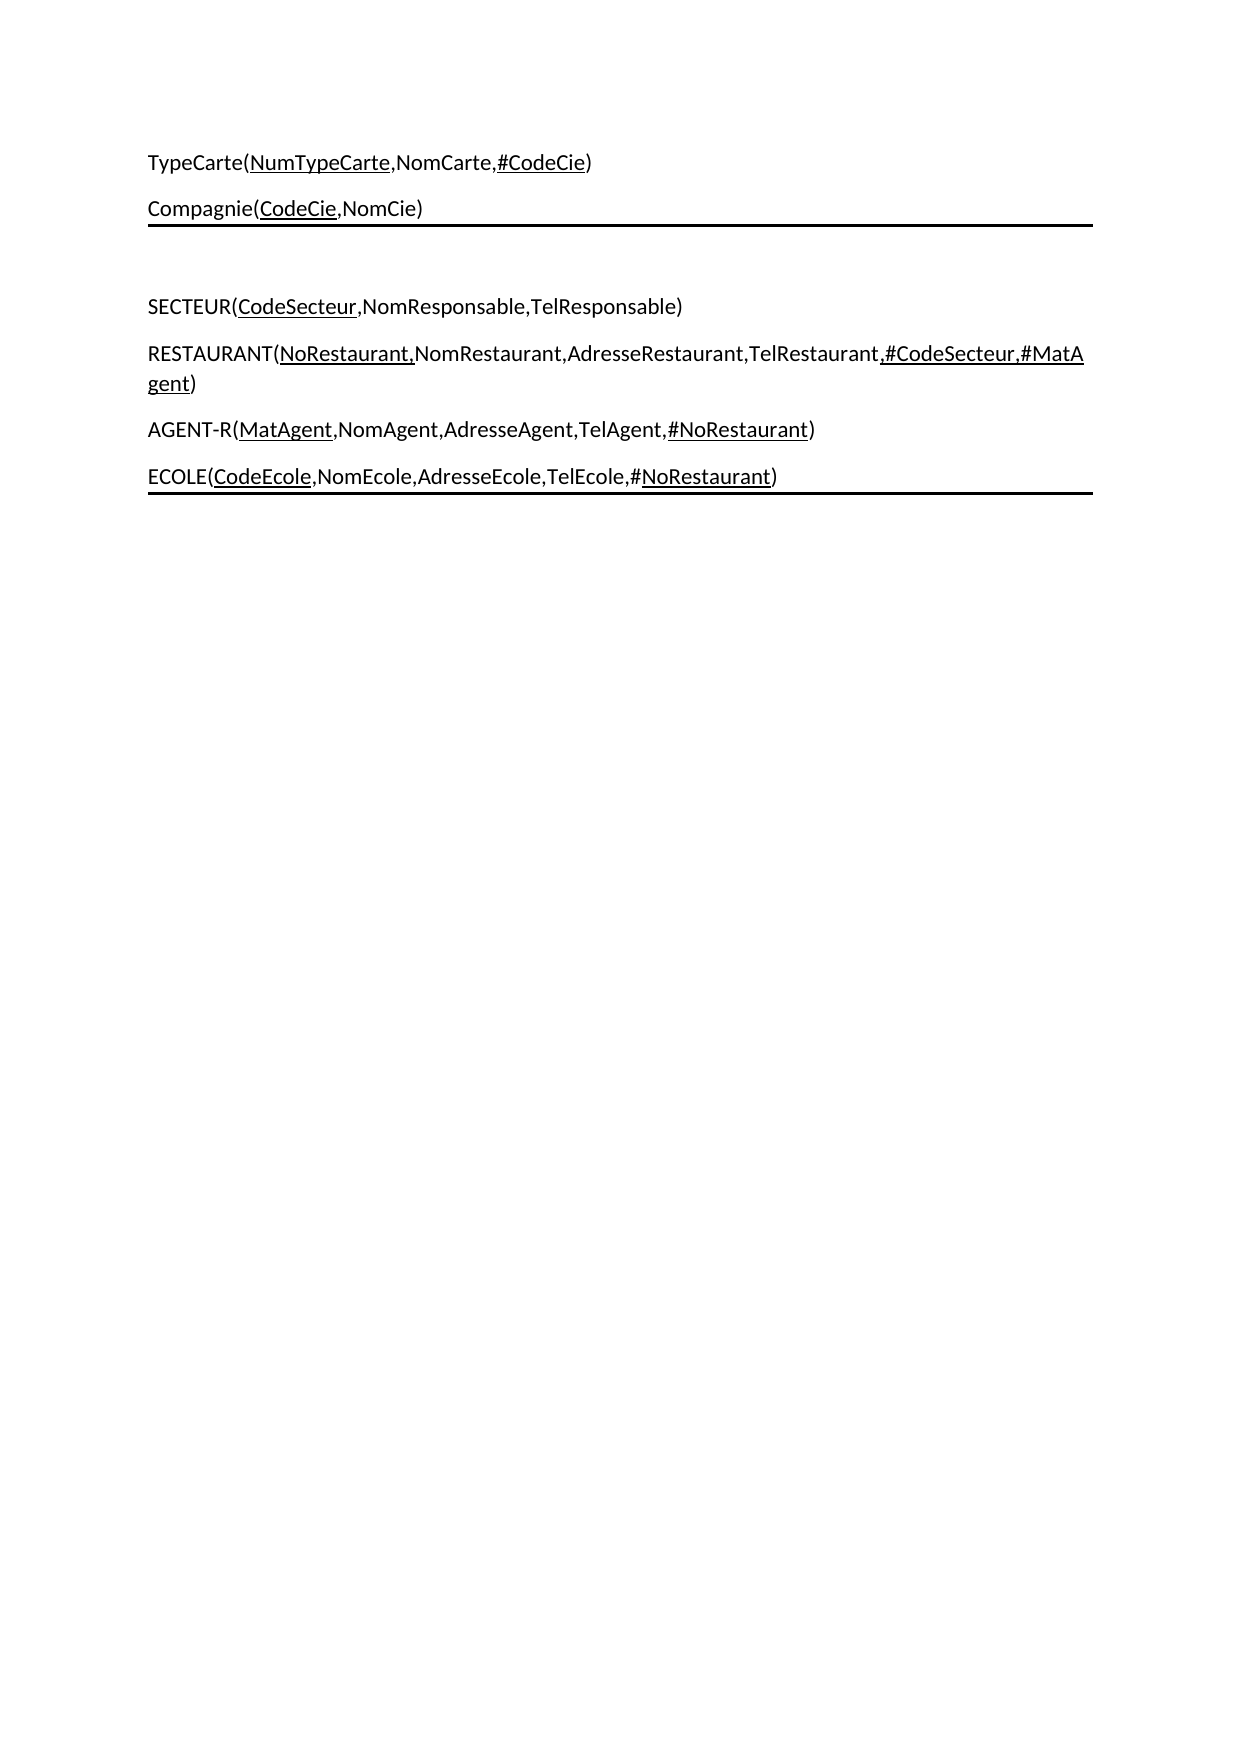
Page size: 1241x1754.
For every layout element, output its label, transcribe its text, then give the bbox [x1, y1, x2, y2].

text AGENT-R(MatAgent,NomAgent,AdresseAgent,TelAgent,#NoRestaurant) [148, 416, 1093, 443]
text TypeCarte(NumTypeCarte,NomCarte,#CodeCie) [148, 148, 1093, 176]
text ECOLE(CodeEcole,NomEcole,AdresseEcole,TelEcole,#NoRestaurant) [148, 462, 1093, 492]
text Compagnie(CodeCie,NomCie) [148, 194, 1093, 224]
text RESTAURANT(NoRestaurant,NomRestaurant,AdresseRestaurant,TelRestaurant,#CodeSecteur,#MatAgent) [148, 339, 1093, 397]
text SECTEUR(CodeSecteur,NomResponsable,TelResponsable) [148, 292, 1093, 321]
